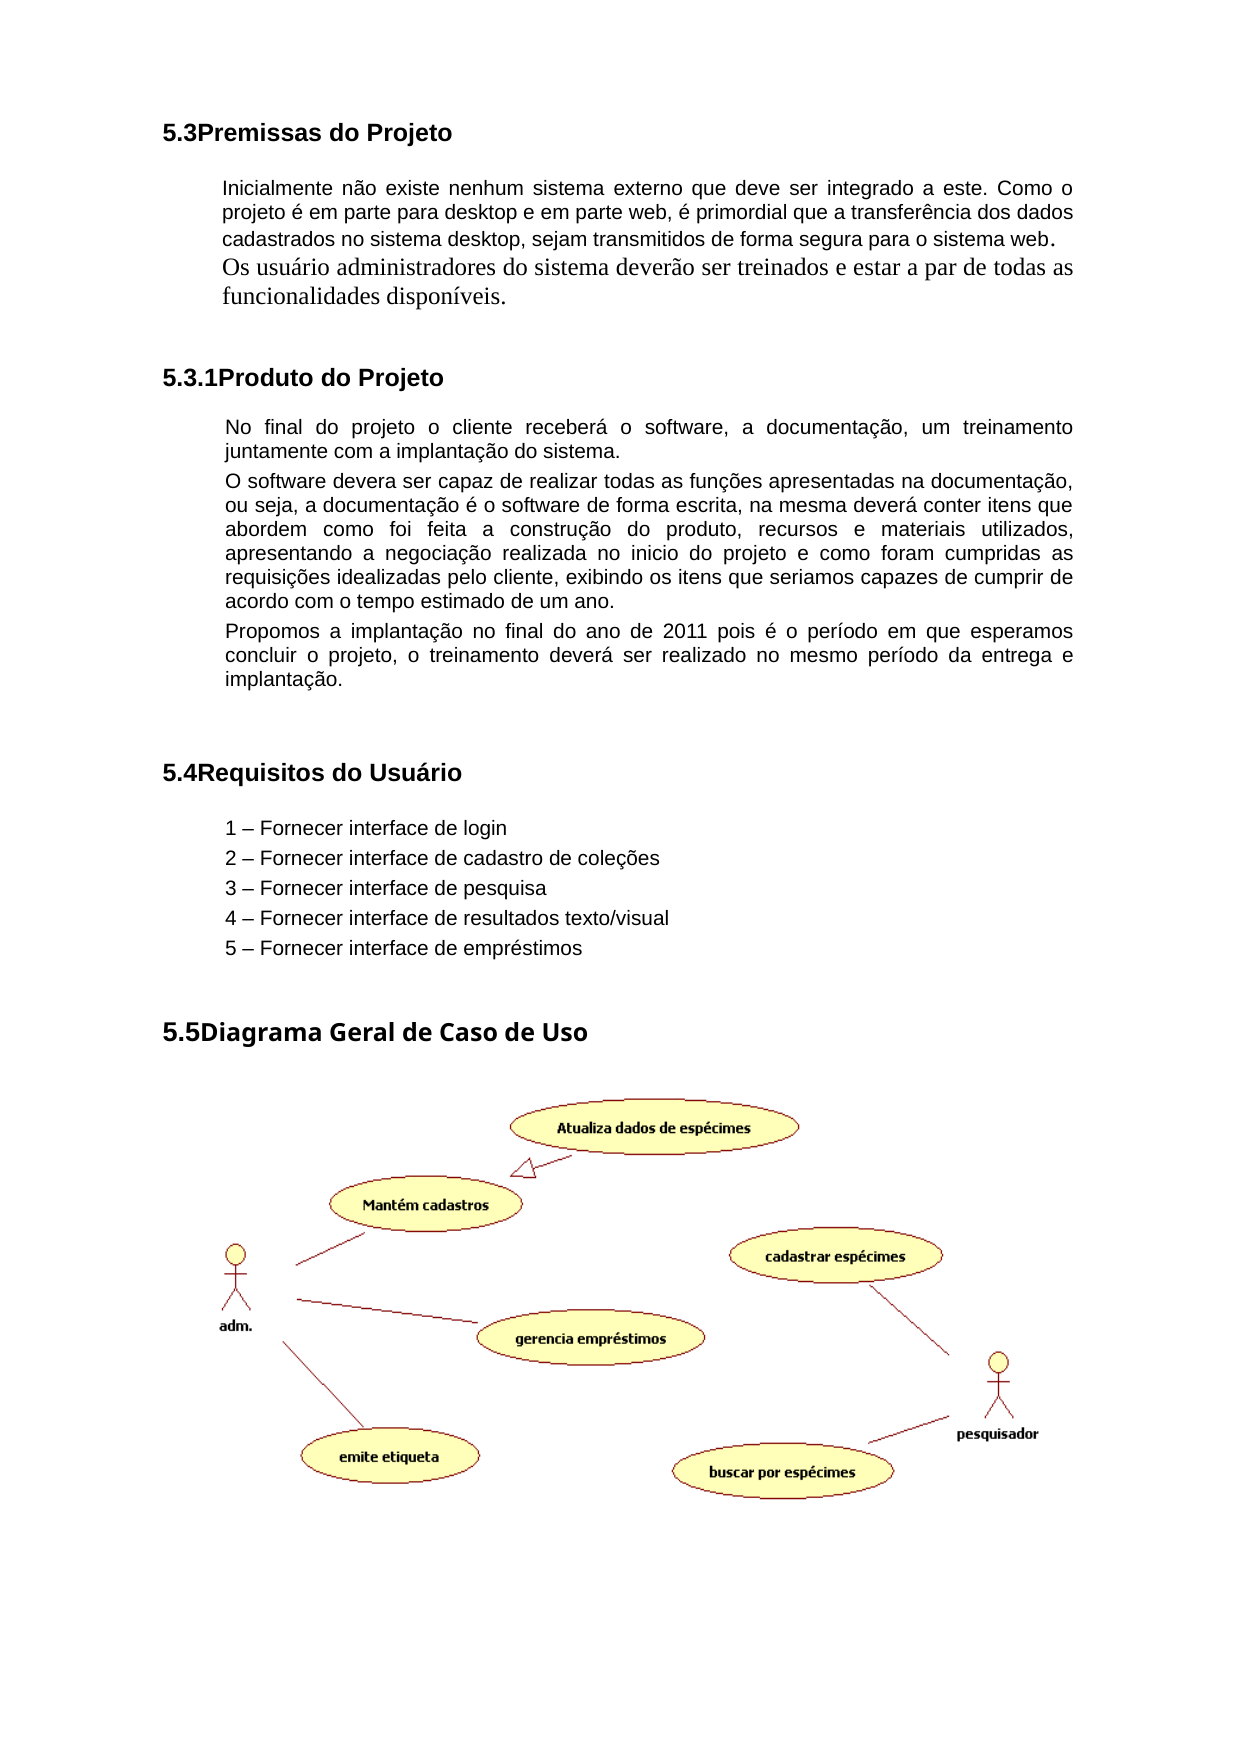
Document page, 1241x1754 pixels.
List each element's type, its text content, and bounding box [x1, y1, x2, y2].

text Os usuário administradores do sistema deverão ser treinados e estar a par de todas as funcionalidades disponíveis. [222, 252, 1075, 310]
subtitle Produto do Projeto [162, 362, 1075, 391]
text 1 – Fornecer interface de login [225, 815, 1075, 839]
text Inicialmente não existe nenhum sistema externo que deve ser integrado a este. Como o projeto é em parte para desktop e em parte web, é primordial que a transferência dos dados cadastrados no sistema desktop, sejam transmitidos de forma segura para o sistema web. [222, 176, 1075, 252]
text 5 – Fornecer interface de empréstimos [225, 936, 1075, 960]
text No final do projeto o cliente receberá o software, a documentação, um treinamento juntamente com a implantação do sistema. [225, 415, 1075, 463]
subtitle Diagrama Geral de Caso de Uso [162, 1014, 1075, 1048]
subtitle Premissas do Projeto [162, 118, 1075, 147]
text Propomos a implantação no final do ano de 2011 pois é o período em que esperamos concluir o projeto, o treinamento deverá ser realizado no mesmo período da entrega e implantação. [225, 619, 1075, 691]
text 2 – Fornecer interface de cadastro de coleções [225, 846, 1075, 869]
text 4 – Fornecer interface de resultados texto/visual [225, 906, 1075, 930]
subtitle Requisitos do Usuário [162, 758, 1075, 787]
text 3 – Fornecer interface de pesquisa [225, 876, 1075, 900]
text O software devera ser capaz de realizar todas as funções apresentadas na documentação, ou seja, a documentação é o software de forma escrita, na mesma deverá conter itens que abordem como foi feita a construção do produto, recursos e materiais utilizados, apresentando a negociação realizada no inicio do projeto e como foram cumpridas as requisições idealizadas pelo cliente, exibindo os itens que seriamos capazes de cumprir de acordo com o tempo estimado de um ano. [225, 469, 1075, 613]
picture [153, 1073, 1073, 1525]
